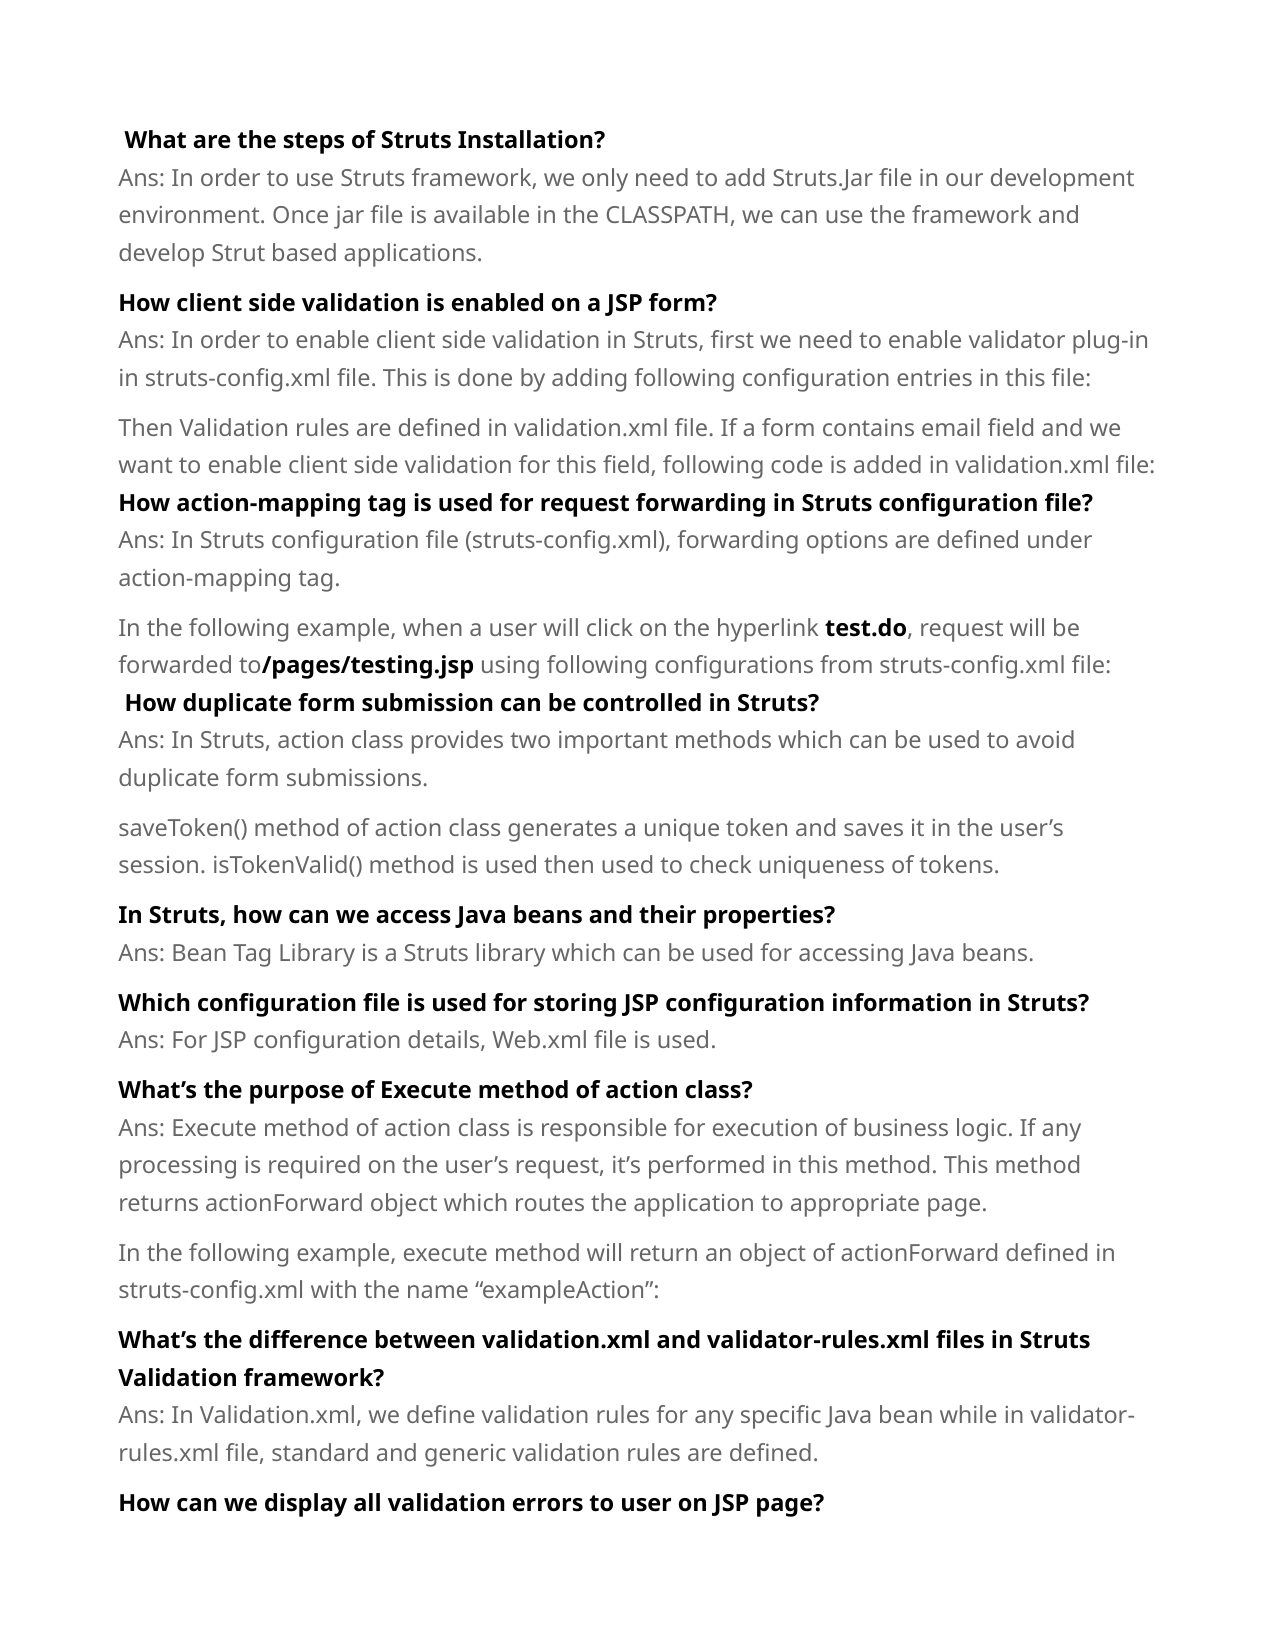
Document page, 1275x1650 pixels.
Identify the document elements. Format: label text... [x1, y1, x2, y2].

text Ans: Bean Tag Library is a Struts library which can be used for accessing Java beans. [118, 931, 1157, 968]
text Ans: For JSP configuration details, Web.xml file is used. [118, 1018, 1157, 1056]
text Which configuration file is used for storing JSP configuration information in Struts? [118, 981, 1157, 1018]
text Ans: In Struts, action class provides two important methods which can be used to avoid duplicate form submissions. [118, 718, 1157, 793]
text saveToken() method of action class generates a unique token and saves it in the user’s session. isTokenValid() method is used then used to check uniqueness of tokens. [118, 806, 1157, 881]
text How can we display all validation errors to user on JSP page? [118, 1481, 1157, 1518]
text In the following example, execute method will return an object of actionForward defined in struts-config.xml with the name “exampleAction”: [118, 1231, 1157, 1306]
text Then Validation rules are defined in validation.xml file. If a form contains email field and we want to enable client side validation for this field, following code is added in validation.xml file: How action-mapping tag is used for request forwarding in Struts configuration file? [118, 406, 1157, 518]
text Ans: In Struts configuration file (struts-config.xml), forwarding options are defined under action-mapping tag. [118, 518, 1157, 593]
text What are the steps of Struts Installation? [118, 118, 1157, 156]
text What’s the difference between validation.xml and validator-rules.xml files in Struts Validation framework? [118, 1318, 1157, 1393]
text Ans: In order to enable client side validation in Struts, first we need to enable validator plug-in in struts-config.xml file. This is done by adding following configuration entries in this file: [118, 318, 1157, 393]
text Ans: Execute method of action class is responsible for execution of business logic. If any processing is required on the user’s request, it’s performed in this method. This method returns actionForward object which routes the application to appropriate page. [118, 1106, 1157, 1218]
text In the following example, when a user will click on the hyperlink test.do, request will be forwarded to/pages/testing.jsp using following configurations from struts-config.xml file: [118, 606, 1157, 681]
text How duplicate form submission can be controlled in Struts? [118, 681, 1157, 718]
text In Struts, how can we access Java beans and their properties? [118, 893, 1157, 931]
text Ans: In order to use Struts framework, we only need to add Struts.Jar file in our development environment. Once jar file is available in the CLASSPATH, we can use the framework and develop Strut based applications. [118, 156, 1157, 268]
text Ans: In Validation.xml, we define validation rules for any specific Java bean while in validator-rules.xml file, standard and generic validation rules are defined. [118, 1393, 1157, 1468]
text How client side validation is enabled on a JSP form? [118, 281, 1157, 318]
text What’s the purpose of Execute method of action class? [118, 1068, 1157, 1106]
